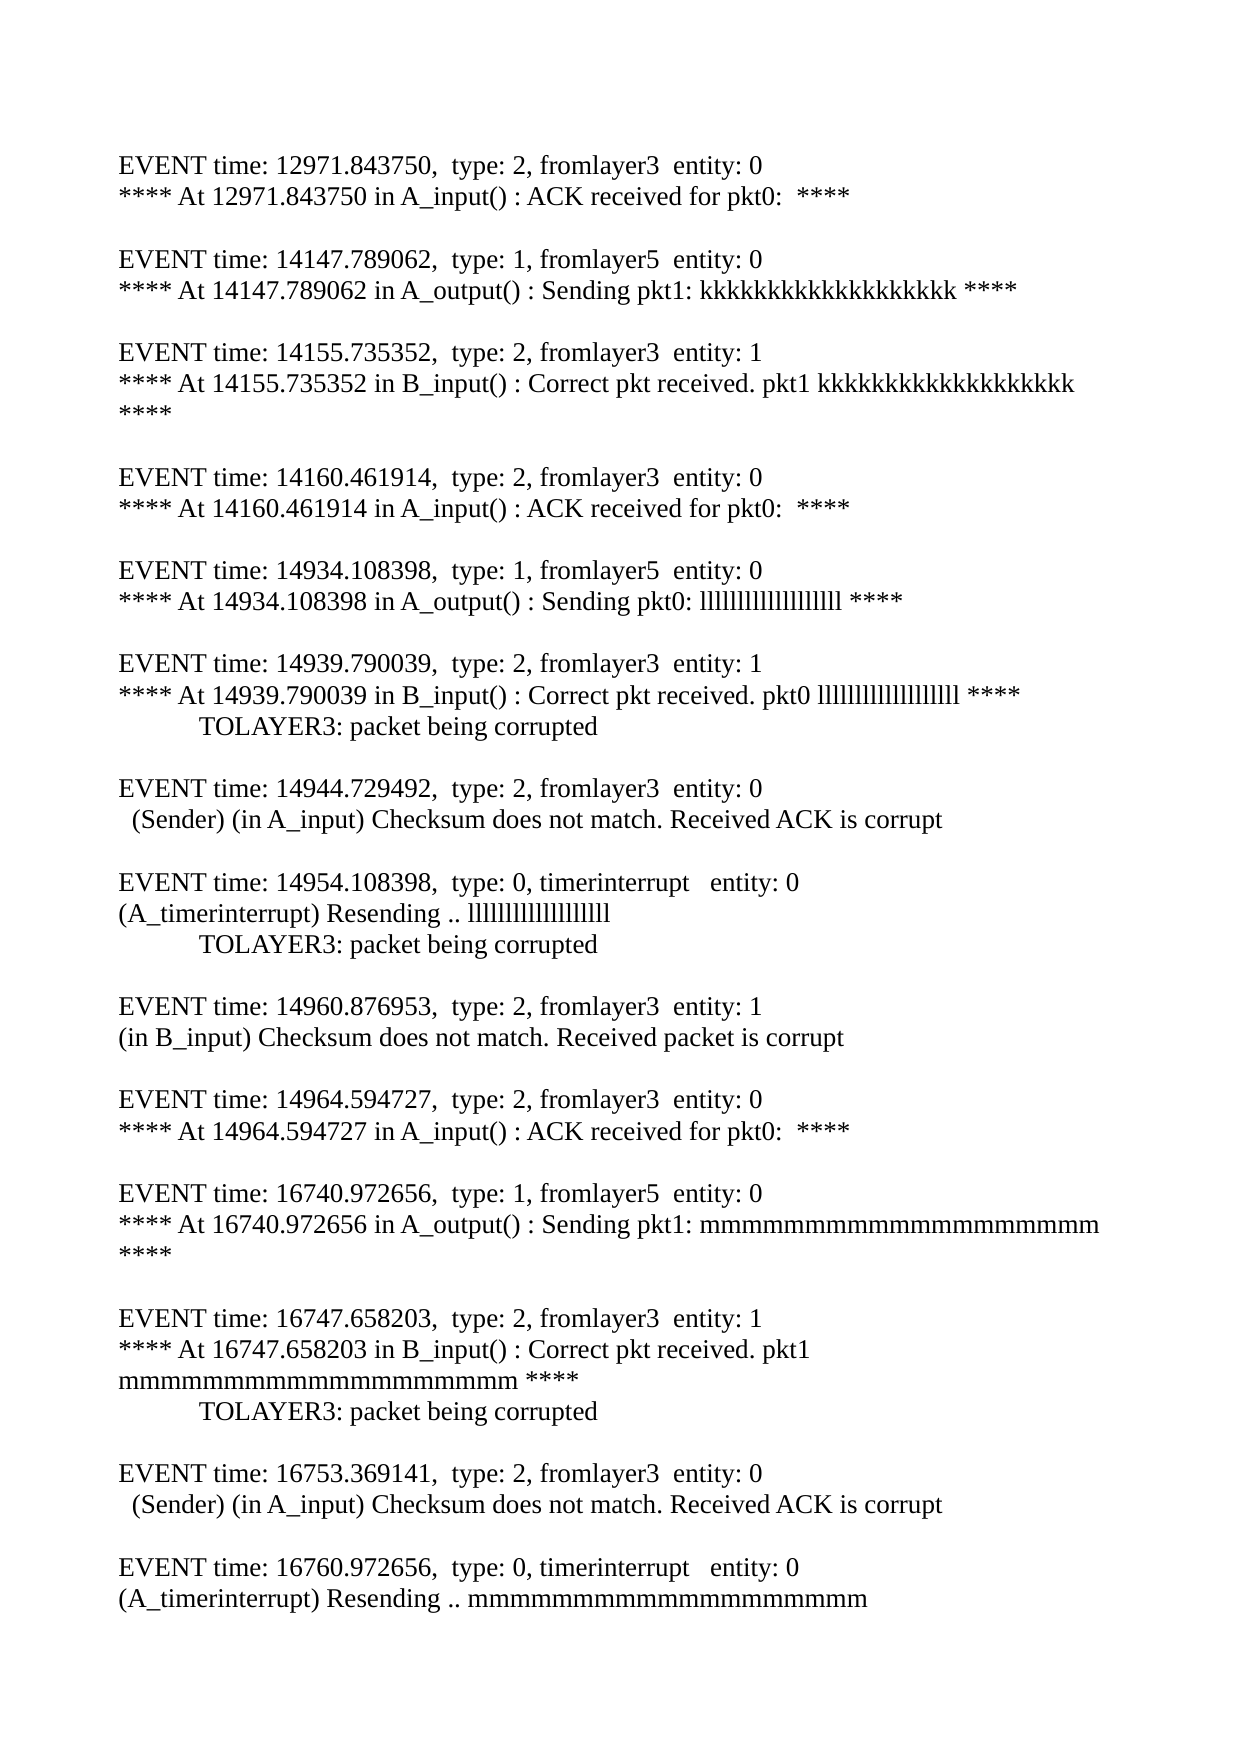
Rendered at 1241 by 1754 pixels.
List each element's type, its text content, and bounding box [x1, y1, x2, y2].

text TOLAYER3: packet being corrupted [118, 710, 1122, 741]
text EVENT time: 14147.789062, type: 1, fromlayer5 entity: 0 [118, 243, 1122, 274]
text **** At 14964.594727 in A_input() : ACK received for pkt0: **** [118, 1115, 1122, 1146]
text EVENT time: 16740.972656, type: 1, fromlayer5 entity: 0 [118, 1177, 1122, 1208]
text EVENT time: 14155.735352, type: 2, fromlayer3 entity: 1 [118, 336, 1122, 367]
text EVENT time: 14160.461914, type: 2, fromlayer3 entity: 0 [118, 461, 1122, 492]
text EVENT time: 14954.108398, type: 0, timerinterrupt entity: 0 [118, 866, 1122, 897]
text (Sender) (in A_input) Checksum does not match. Received ACK is corrupt [118, 1488, 1122, 1520]
text (in B_input) Checksum does not match. Received packet is corrupt [118, 1021, 1122, 1052]
text **** At 14939.790039 in B_input() : Correct pkt received. pkt0 lllllllllllllllllll **** [118, 679, 1122, 710]
text TOLAYER3: packet being corrupted [118, 1395, 1122, 1426]
text **** At 14934.108398 in A_output() : Sending pkt0: lllllllllllllllllll **** [118, 585, 1122, 616]
text **** At 14155.735352 in B_input() : Correct pkt received. pkt1 kkkkkkkkkkkkkkkkkkk **** [118, 367, 1122, 429]
text EVENT time: 16760.972656, type: 0, timerinterrupt entity: 0 [118, 1551, 1122, 1582]
text EVENT time: 14939.790039, type: 2, fromlayer3 entity: 1 [118, 648, 1122, 679]
text **** At 14147.789062 in A_output() : Sending pkt1: kkkkkkkkkkkkkkkkkkk **** [118, 274, 1122, 305]
text EVENT time: 14944.729492, type: 2, fromlayer3 entity: 0 [118, 772, 1122, 803]
text EVENT time: 16747.658203, type: 2, fromlayer3 entity: 1 [118, 1302, 1122, 1333]
text (Sender) (in A_input) Checksum does not match. Received ACK is corrupt [118, 803, 1122, 834]
text **** At 16740.972656 in A_output() : Sending pkt1: mmmmmmmmmmmmmmmmmmm **** [118, 1208, 1122, 1271]
text **** At 12971.843750 in A_input() : ACK received for pkt0: **** [118, 180, 1122, 212]
text **** At 16747.658203 in B_input() : Correct pkt received. pkt1 mmmmmmmmmmmmmmmmmmm **** [118, 1333, 1122, 1395]
text EVENT time: 16753.369141, type: 2, fromlayer3 entity: 0 [118, 1457, 1122, 1488]
text EVENT time: 14960.876953, type: 2, fromlayer3 entity: 1 [118, 990, 1122, 1021]
text TOLAYER3: packet being corrupted [118, 928, 1122, 959]
text EVENT time: 14934.108398, type: 1, fromlayer5 entity: 0 [118, 554, 1122, 585]
text (A_timerinterrupt) Resending .. mmmmmmmmmmmmmmmmmmm [118, 1582, 1122, 1613]
text **** At 14160.461914 in A_input() : ACK received for pkt0: **** [118, 492, 1122, 523]
text (A_timerinterrupt) Resending .. lllllllllllllllllll [118, 897, 1122, 928]
text EVENT time: 12971.843750, type: 2, fromlayer3 entity: 0 [118, 149, 1122, 180]
text EVENT time: 14964.594727, type: 2, fromlayer3 entity: 0 [118, 1084, 1122, 1115]
